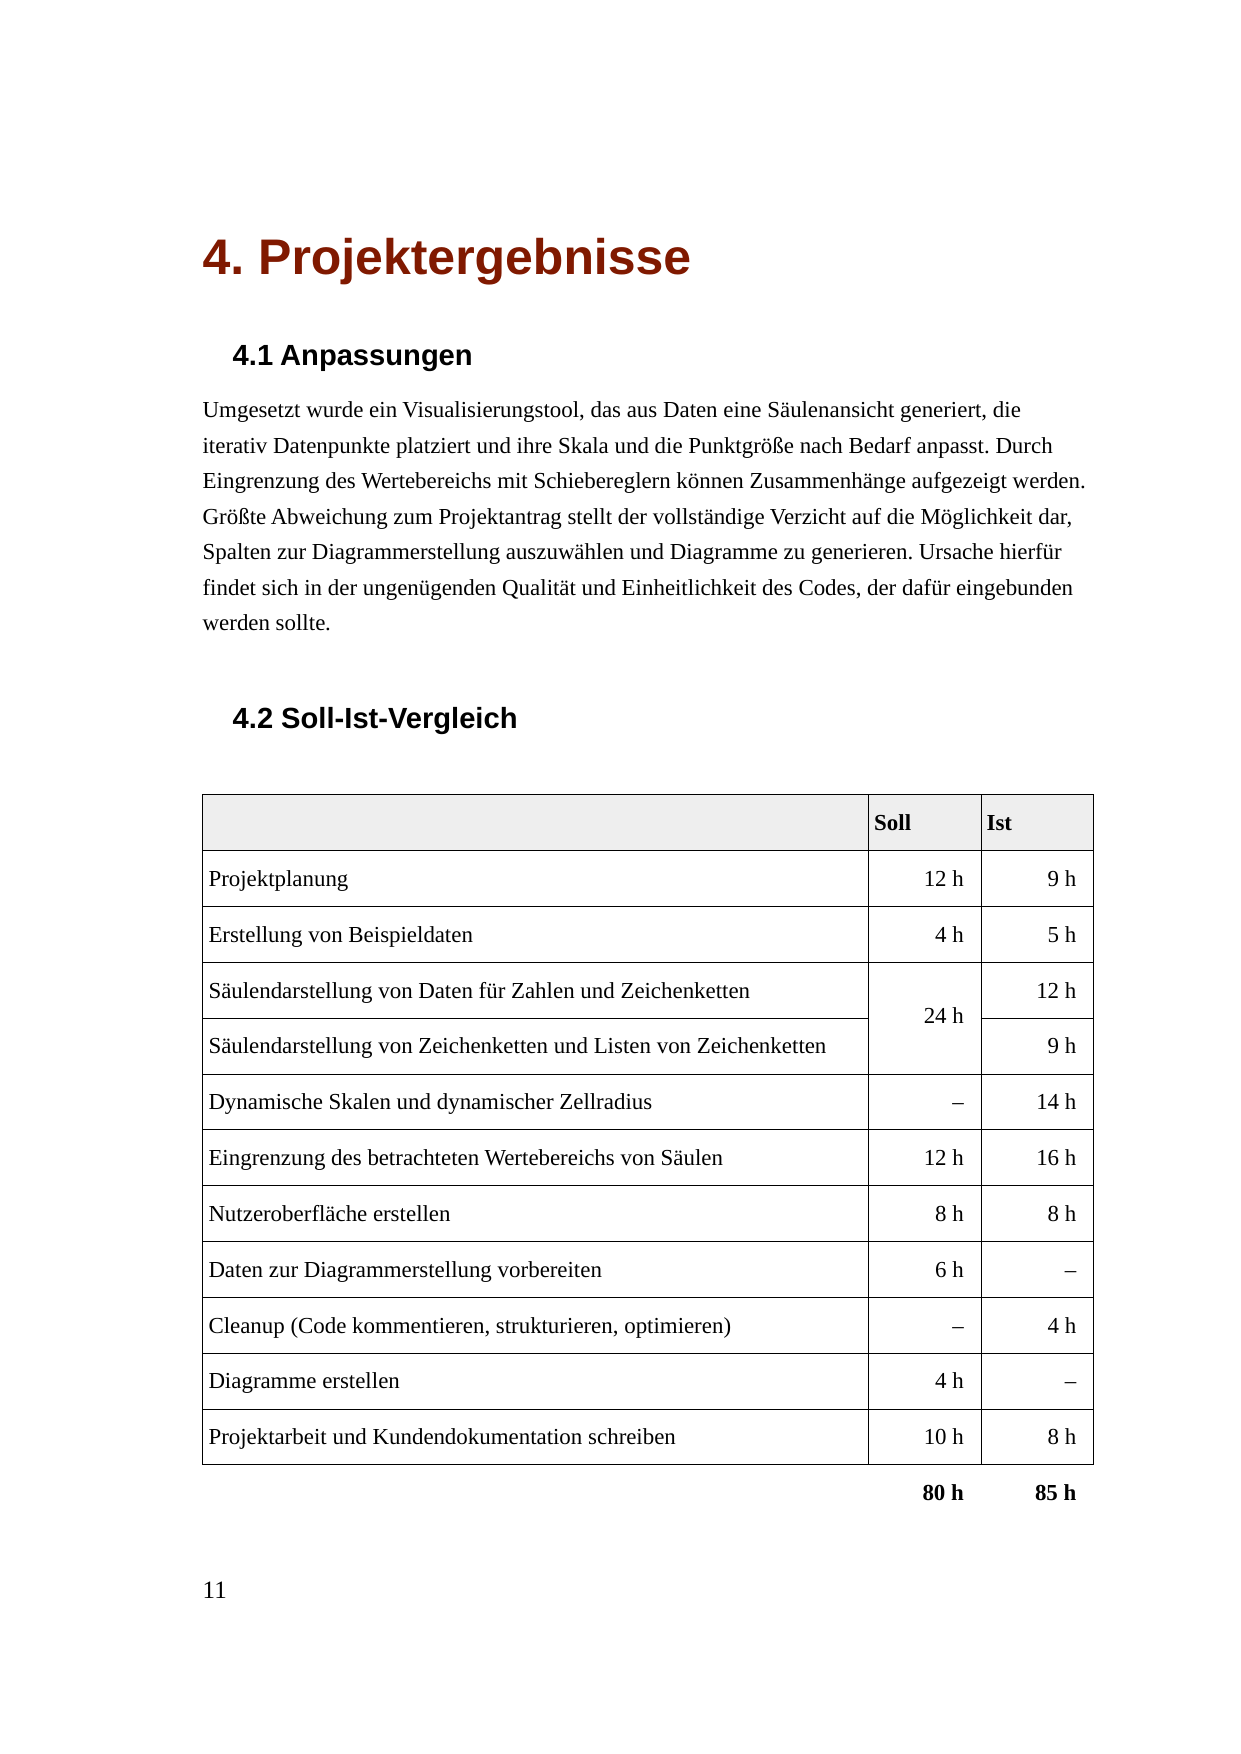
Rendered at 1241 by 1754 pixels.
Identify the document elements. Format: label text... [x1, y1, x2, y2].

table_cell 8 h [982, 1410, 1093, 1464]
table_cell – [982, 1354, 1093, 1408]
table_header [203, 795, 868, 850]
table_cell [203, 1465, 868, 1520]
table_cell 16 h [982, 1130, 1093, 1185]
table_cell – [869, 1298, 981, 1353]
table_cell 14 h [982, 1075, 1093, 1129]
table_cell Erstellung von Beispieldaten [203, 907, 868, 962]
subtitle 4.1 Anpassungen [232, 338, 1091, 372]
table_cell 5 h [982, 907, 1093, 962]
table_header Ist [982, 795, 1093, 850]
table_cell Eingrenzung des betrachteten Wertebereichs von Säulen [203, 1130, 868, 1185]
table_cell 24 h [869, 963, 981, 1073]
table_cell Säulendarstellung von Zeichenketten und Listen von Zeichenketten [203, 1019, 868, 1073]
text Größte Abweichung zum Projektantrag stellt der vollständige Verzicht auf die Möglichkeit dar, Spalten zur Diagrammerstellung auszuwählen und Diagramme zu generieren. Ursache hierfür findet sich in der ungenügenden Qualität und Einheitlichkeit des Codes, der dafür eingebunden werden sollte. [202, 503, 1091, 636]
table_cell Diagramme erstellen [203, 1354, 868, 1408]
table_cell Daten zur Diagrammerstellung vorbereiten [203, 1242, 868, 1297]
text Umgesetzt wurde ein Visualisierungstool, das aus Daten eine Säulenansicht generiert, die iterativ Datenpunkte platziert und ihre Skala und die Punktgröße nach Bedarf anpasst. Durch Eingrenzung des Wertebereichs mit Schiebereglern können Zusammenhänge aufgezeigt werden. [202, 396, 1091, 493]
table_cell 4 h [869, 1354, 981, 1408]
table_cell 12 h [869, 1130, 981, 1185]
table_cell Dynamische Skalen und dynamischer Zellradius [203, 1075, 868, 1129]
table_cell 4 h [982, 1298, 1093, 1353]
table_cell 6 h [869, 1242, 981, 1297]
table_cell 9 h [982, 851, 1093, 906]
table_cell 80 h [868, 1465, 981, 1520]
table_cell 12 h [869, 851, 981, 906]
table_cell 85 h [981, 1465, 1093, 1520]
table_cell 12 h [982, 963, 1093, 1018]
subtitle 4.2 Soll-Ist-Vergleich [232, 701, 1091, 735]
table_cell 8 h [982, 1186, 1093, 1241]
table_cell Säulendarstellung von Daten für Zahlen und Zeichenketten [203, 963, 868, 1018]
table_cell Cleanup (Code kommentieren, strukturieren, optimieren) [203, 1298, 868, 1353]
table_cell Nutzeroberfläche erstellen [203, 1186, 868, 1241]
table_cell Projektarbeit und Kundendokumentation schreiben [203, 1410, 868, 1464]
table_cell 10 h [869, 1410, 981, 1464]
table_cell – [869, 1075, 981, 1129]
table_header Soll [869, 795, 981, 850]
title 4. Projektergebnisse [202, 227, 1091, 285]
table_cell Projektplanung [203, 851, 868, 906]
table_cell 9 h [982, 1019, 1093, 1073]
table_cell 4 h [869, 907, 981, 962]
table_cell 8 h [869, 1186, 981, 1241]
table_cell – [982, 1242, 1093, 1297]
